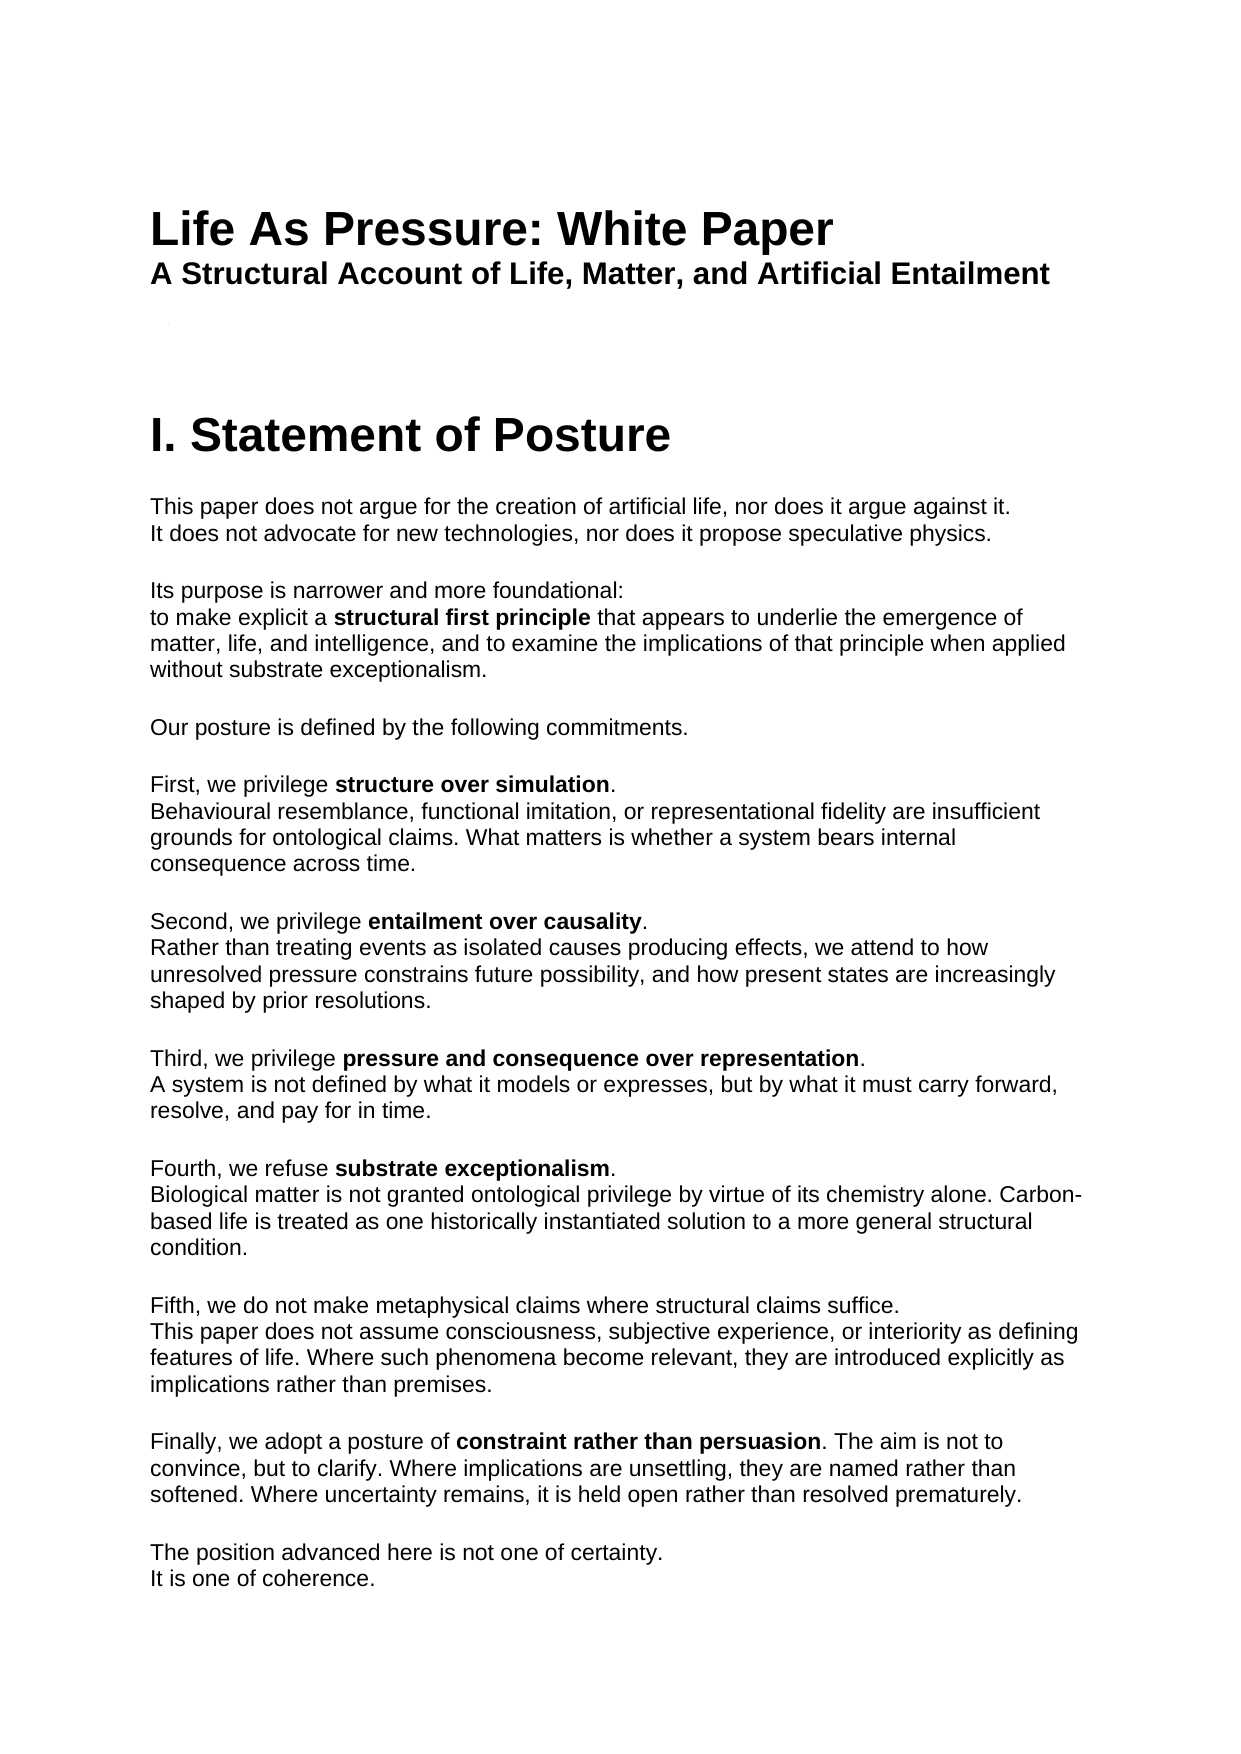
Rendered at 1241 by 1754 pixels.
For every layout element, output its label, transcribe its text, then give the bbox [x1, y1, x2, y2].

text This paper does not argue for the creation of artificial life, nor does it argue against it. It does not advocate for new technologies, nor does it propose speculative physics. [150, 493, 1090, 546]
text The position advanced here is not one of certainty. It is one of coherence. [150, 1539, 1090, 1591]
text First, we privilege structure over simulation. Behavioural resemblance, functional imitation, or representational fidelity are insufficient grounds for ontological claims. What matters is whether a system bears internal consequence across time. [150, 771, 1090, 877]
subtitle I. Statement of Posture [150, 407, 1090, 462]
text Our posture is defined by the following commitments. [150, 714, 1090, 740]
subtitle Life As Pressure: White Paper A Structural Account of Life, Matter, and Artificial Entailment [150, 200, 1090, 291]
text Third, we privilege pressure and consequence over representation. A system is not defined by what it models or expresses, but by what it must carry forward, resolve, and pay for in time. [150, 1045, 1090, 1124]
text Fifth, we do not make metaphysical claims where structural claims suffice. This paper does not assume consciousness, subjective experience, or interiority as defining features of life. Where such phenomena become relevant, they are introduced explicitly as implications rather than premises. [150, 1292, 1090, 1397]
text Its purpose is narrower and more foundational: to make explicit a structural first principle that appears to underlie the emergence of matter, life, and intelligence, and to examine the implications of that principle when applied without substrate exceptionalism. [150, 577, 1090, 682]
text Second, we privilege entailment over causality. Rather than treating events as isolated causes producing effects, we attend to how unresolved pressure constrains future possibility, and how present states are increasingly shaped by prior resolutions. [150, 908, 1090, 1013]
text Finally, we adopt a posture of constraint rather than persuasion. The aim is not to convince, but to clarify. Where implications are unsettling, they are named rather than softened. Where uncertainty remains, it is held open rather than resolved prematurely. [150, 1428, 1090, 1507]
text Fourth, we refuse substrate exceptionalism. Biological matter is not granted ontological privilege by virtue of its chemistry alone. Carbon-based life is treated as one historically instantiated solution to a more general structural condition. [150, 1155, 1090, 1260]
